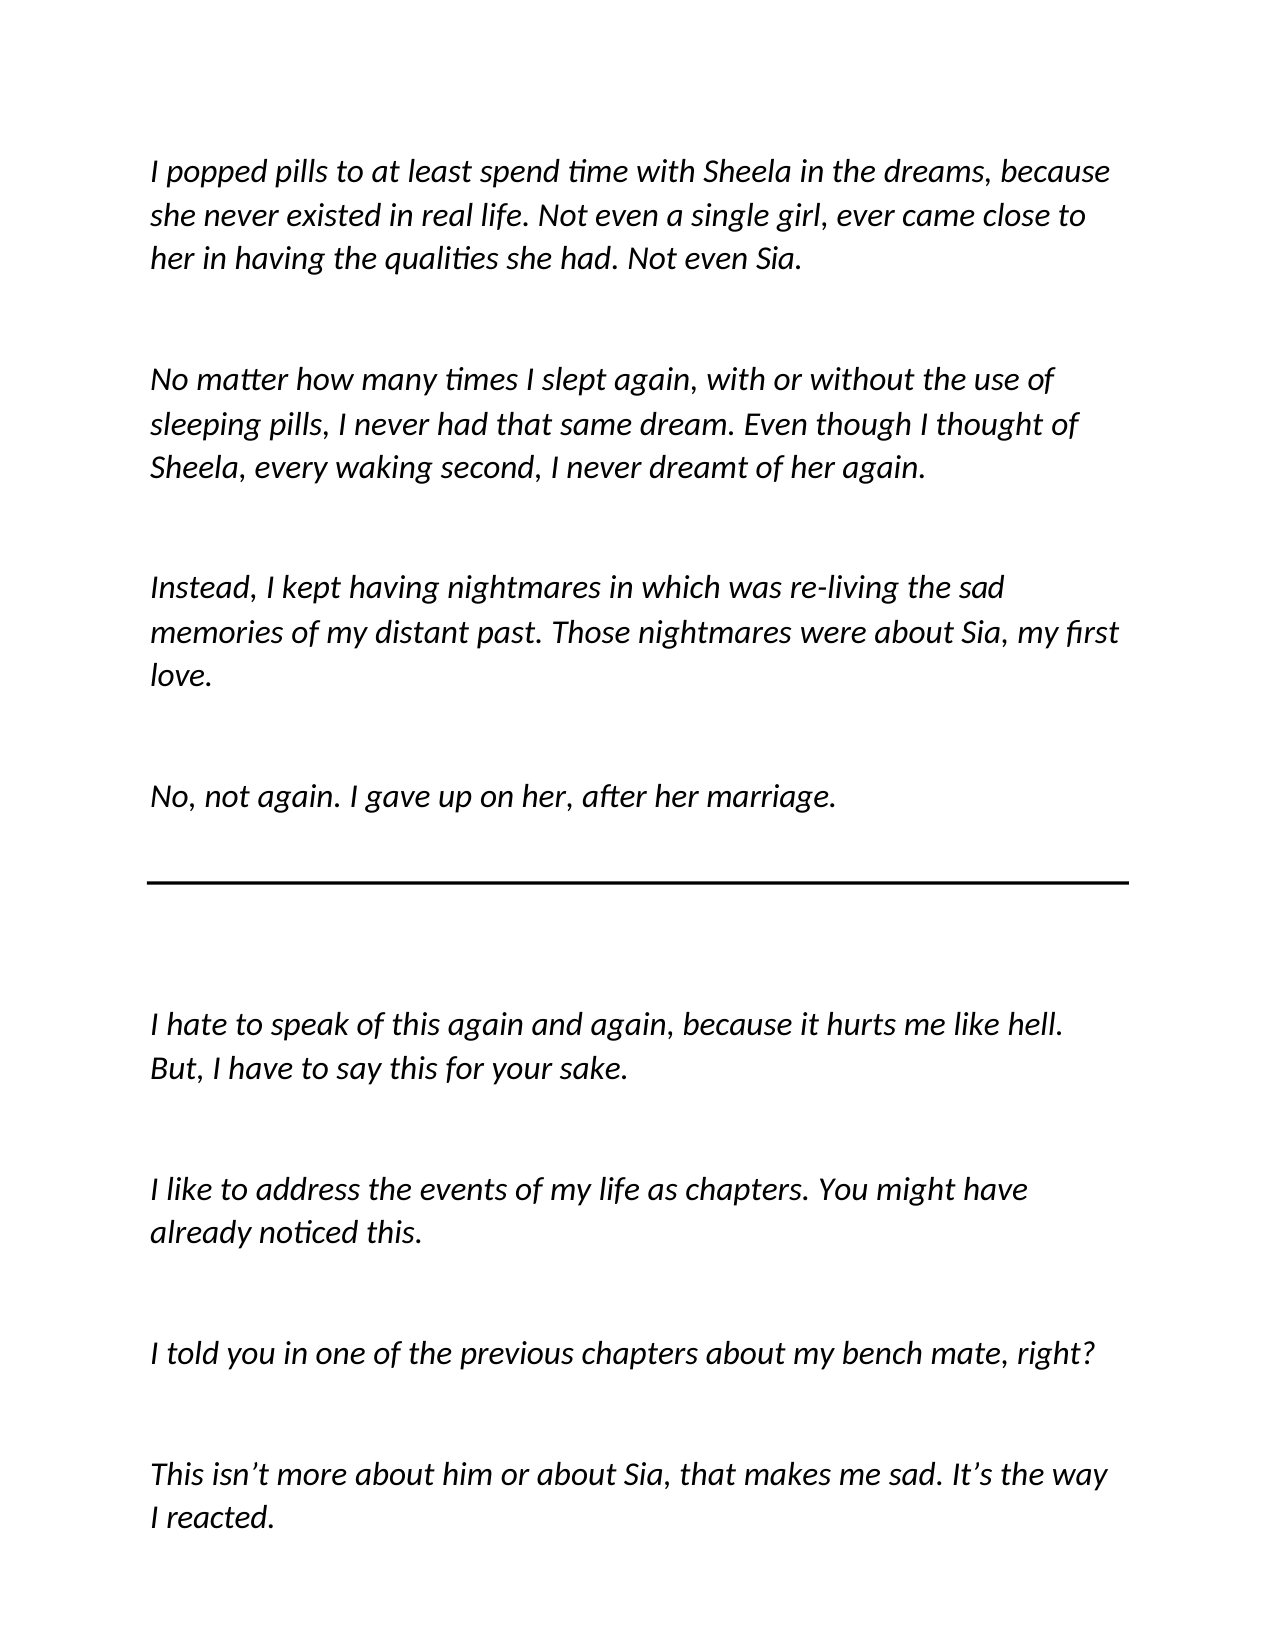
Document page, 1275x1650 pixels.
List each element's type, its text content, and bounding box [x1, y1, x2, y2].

text Instead, I kept having nightmares in which was re-living the sad [150, 566, 1162, 607]
text This isn’t more about him or about Sia, that makes me sad. It’s the way I reacted. [150, 1453, 1125, 1537]
text I popped pills to at least spend time with Sheela in the dreams, because she never existed in real life. Not even a single girl, ever came close to [150, 150, 1120, 234]
text No matter how many times I slept again, with or without the use of [150, 358, 1162, 399]
text No, not again. I gave up on her, after her marriage. [150, 775, 1162, 816]
text I hate to speak of this again and again, because it hurts me like hell. But, I have to say this for your sake. [150, 1003, 1124, 1087]
text sleeping pills, I never had that same dream. Even though I thought of Sheela, every waking second, I never dreamt of her again. [150, 403, 1125, 487]
text her in having the qualities she had. Not even Sia. [150, 237, 1162, 278]
text I like to address the events of my life as chapters. You might have already noticed this. [150, 1168, 1110, 1252]
text memories of my distant past. Those nightmares were about Sia, my first love. [150, 611, 1162, 695]
text I told you in one of the previous chapters about my bench mate, right? [150, 1332, 1162, 1373]
